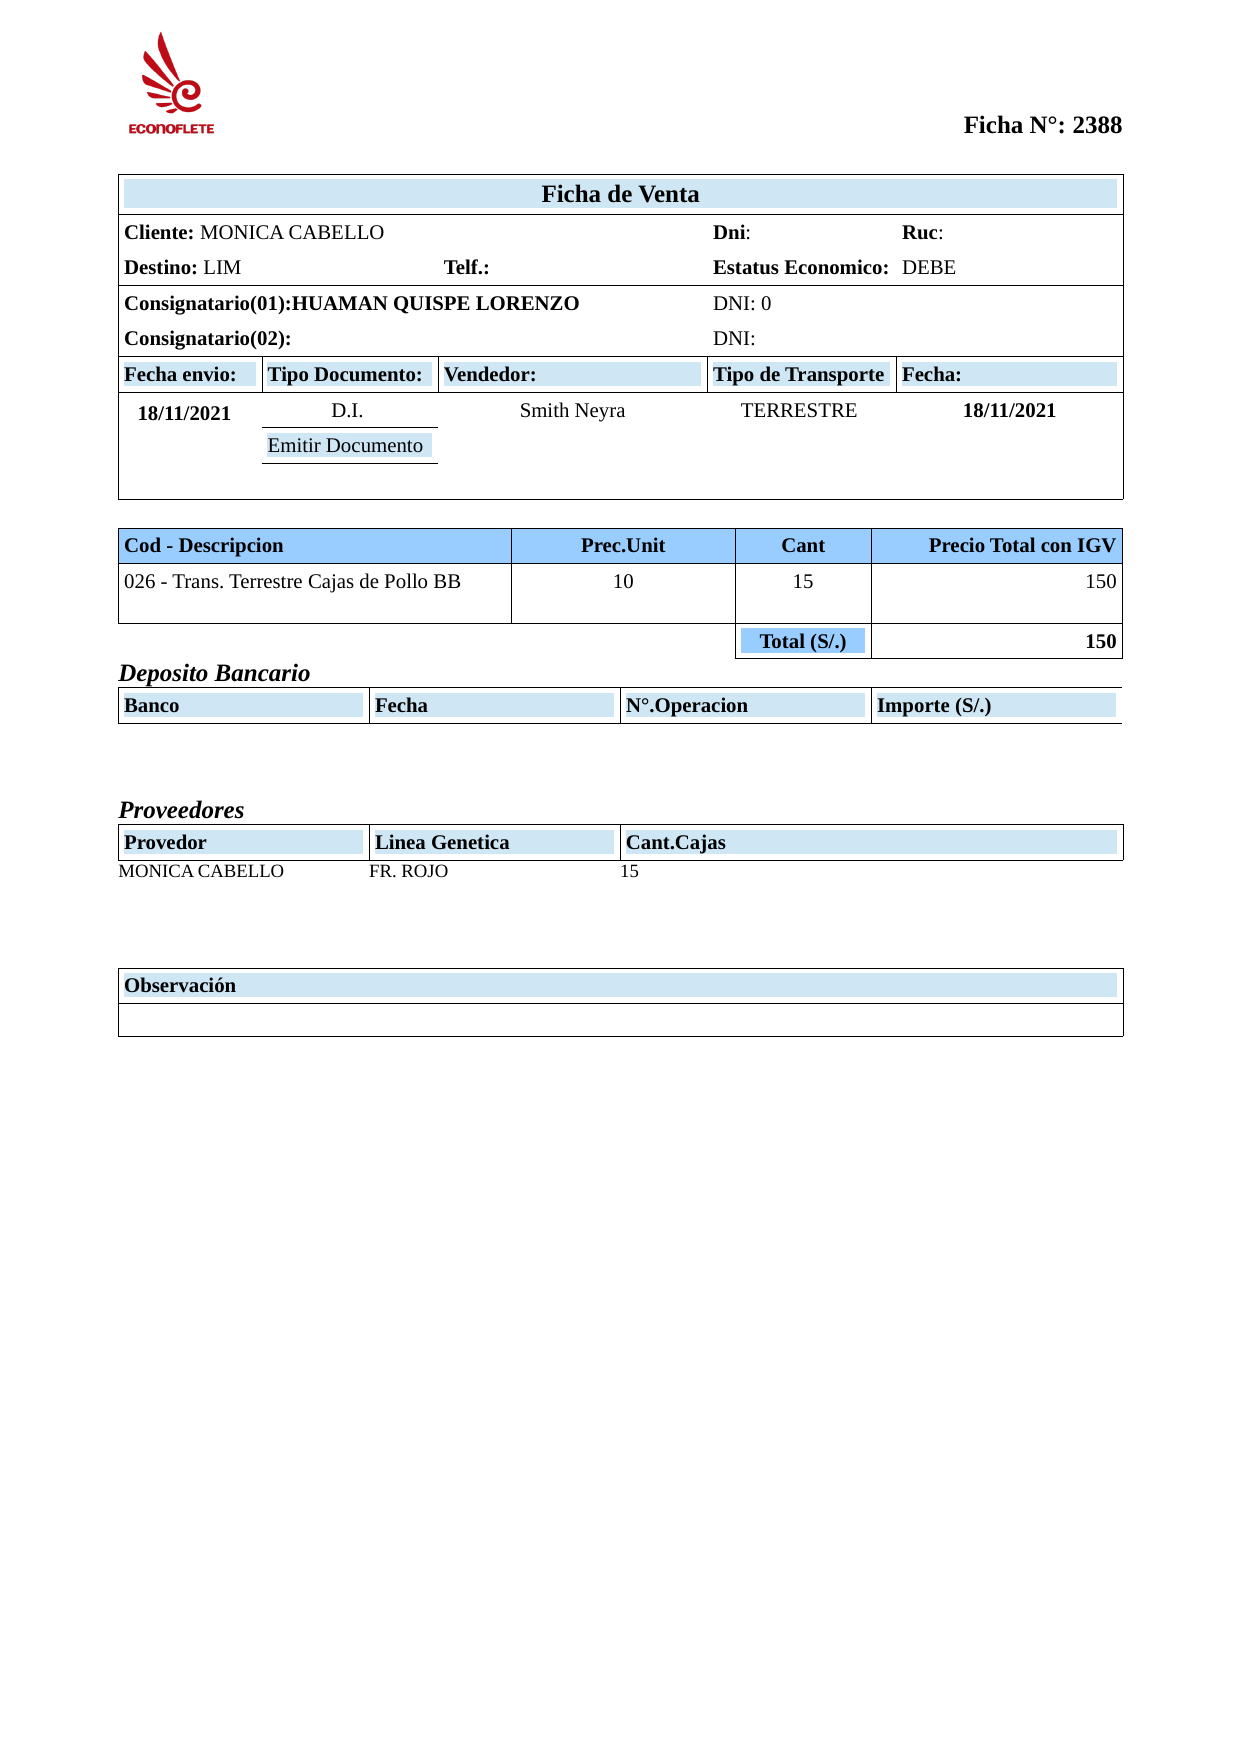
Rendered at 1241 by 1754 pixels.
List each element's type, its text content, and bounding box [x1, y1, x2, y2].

table_header Banco [119, 688, 369, 723]
table_cell Fecha: [897, 357, 1123, 392]
table_cell [620, 924, 1123, 946]
table_cell [118, 624, 511, 658]
table_cell [118, 771, 369, 795]
table_header Fecha [370, 688, 620, 723]
table_cell [871, 771, 1122, 795]
table_cell FR. ROJO [369, 861, 620, 881]
table_cell Vendedor: [439, 357, 707, 392]
table_header Observación [119, 969, 1123, 1003]
table_cell 18/11/2021 [119, 393, 262, 498]
table_cell 150 [872, 564, 1122, 623]
table_header Provedor [119, 825, 369, 859]
table_cell [118, 946, 369, 967]
picture [118, 31, 225, 134]
table_cell Dni: [707, 215, 896, 249]
table_cell Cliente: MONICA CABELLO [119, 215, 707, 249]
table_cell [620, 724, 871, 747]
table_cell Fecha envio: [119, 357, 262, 392]
table_cell 10 [512, 564, 735, 623]
table_cell [118, 724, 369, 747]
table_cell [620, 771, 871, 795]
table_header N°.Operacion [621, 688, 871, 723]
table_cell MONICA CABELLO [118, 861, 369, 881]
table_header Importe (S/.) [872, 688, 1122, 723]
table_header Linea Genetica [370, 825, 620, 859]
table_cell Smith Neyra [438, 393, 707, 498]
table_cell [118, 747, 369, 771]
table_cell Destino: LIM [119, 249, 438, 285]
table_header Precio Total con IGV [872, 529, 1122, 563]
table_cell [369, 924, 620, 946]
table_cell DNI: 0 [707, 286, 1123, 321]
table_cell TERRESTRE [707, 393, 896, 498]
table_cell Consignatario(02): [119, 321, 707, 356]
text Proveedores [118, 795, 1122, 824]
table_cell [620, 881, 1123, 903]
table_cell [511, 624, 735, 658]
table_cell 026 - Trans. Terrestre Cajas de Pollo BB [119, 564, 511, 623]
table_cell DEBE [896, 249, 1123, 285]
table_header Prec.Unit [512, 529, 735, 563]
table_cell [620, 946, 1123, 967]
table_cell Tipo de Transporte [708, 357, 896, 392]
table_cell [871, 747, 1122, 771]
table_cell Telf.: [438, 249, 707, 285]
table_cell [118, 881, 369, 903]
table_cell [369, 881, 620, 903]
table_cell [369, 724, 620, 747]
table_cell [369, 903, 620, 924]
table_cell [118, 903, 369, 924]
table_cell 15 [620, 861, 1123, 881]
table_cell [369, 946, 620, 967]
table_cell [119, 1004, 1123, 1036]
table_cell [871, 724, 1122, 747]
table_cell 18/11/2021 [896, 393, 1123, 498]
table_cell 15 [736, 564, 871, 623]
table_cell Emitir Documento [262, 428, 438, 463]
table_header Cant.Cajas [621, 825, 1123, 859]
table_cell [620, 903, 1123, 924]
table_cell [369, 747, 620, 771]
text Deposito Bancario [118, 658, 1122, 687]
table_cell DNI: [707, 321, 1123, 356]
table_cell Consignatario(01):HUAMAN QUISPE LORENZO [119, 286, 707, 321]
table_cell [262, 464, 438, 498]
table_header Cant [736, 529, 871, 563]
table_cell [369, 771, 620, 795]
table_cell [620, 747, 871, 771]
table_header Cod - Descripcion [119, 529, 511, 563]
table_cell [118, 924, 369, 946]
table_cell Tipo Documento: [263, 357, 438, 392]
table_header Ficha de Venta [119, 175, 1123, 214]
table_cell Total (S/.) [736, 624, 871, 658]
table_cell D.I. [262, 393, 438, 427]
table_cell Ruc: [896, 215, 1123, 249]
table_cell 150 [872, 624, 1122, 658]
table_cell Estatus Economico: [707, 249, 896, 285]
